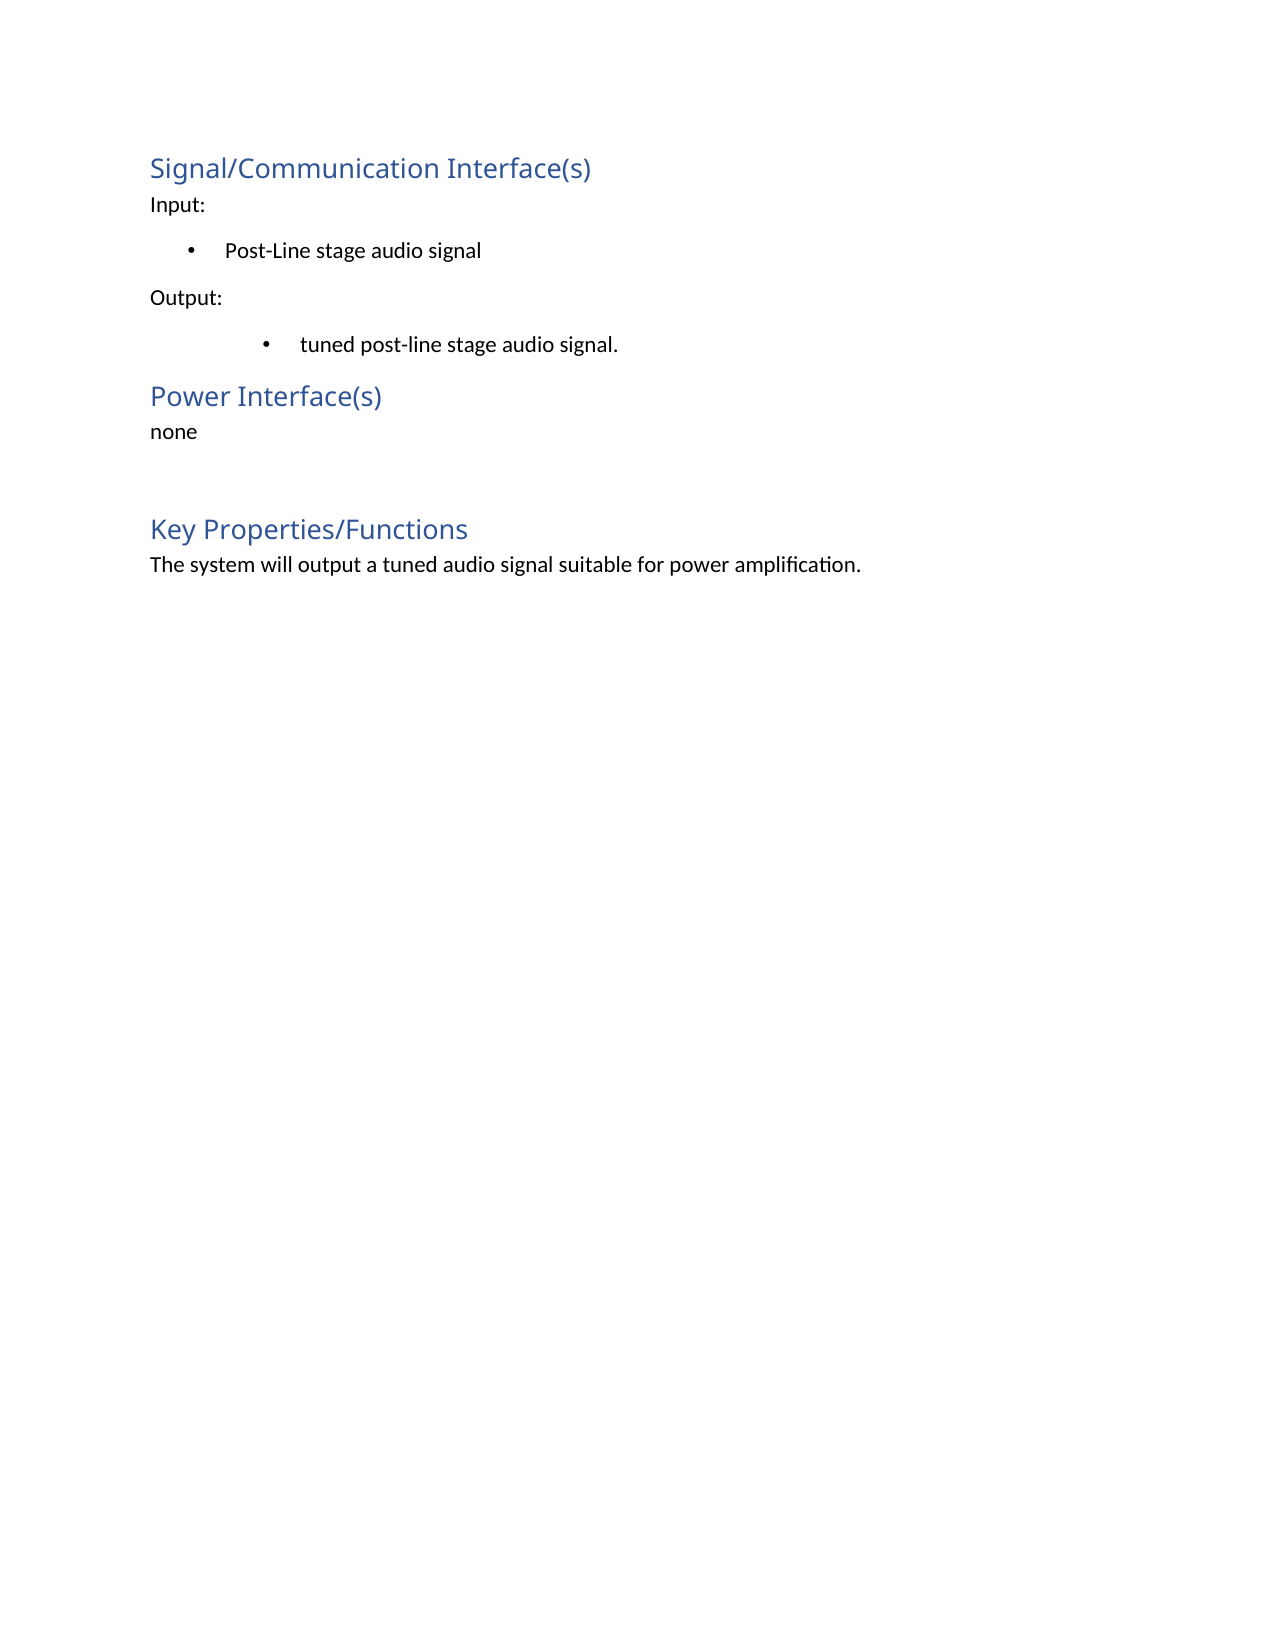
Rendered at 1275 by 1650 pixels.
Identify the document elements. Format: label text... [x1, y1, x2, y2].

text none [150, 417, 1125, 445]
list Post-Line stage audio signal [187, 237, 1125, 265]
text The system will output a tuned audio signal suitable for power amplification. [150, 551, 1125, 579]
text Input: [150, 190, 1125, 218]
subtitle Power Interface(s) [150, 377, 1125, 414]
subtitle Signal/Communication Interface(s) [150, 150, 1125, 187]
text Output: [150, 283, 1125, 312]
subtitle Key Properties/Functions [150, 511, 1125, 548]
list tuned post-line stage audio signal. [262, 330, 1125, 358]
